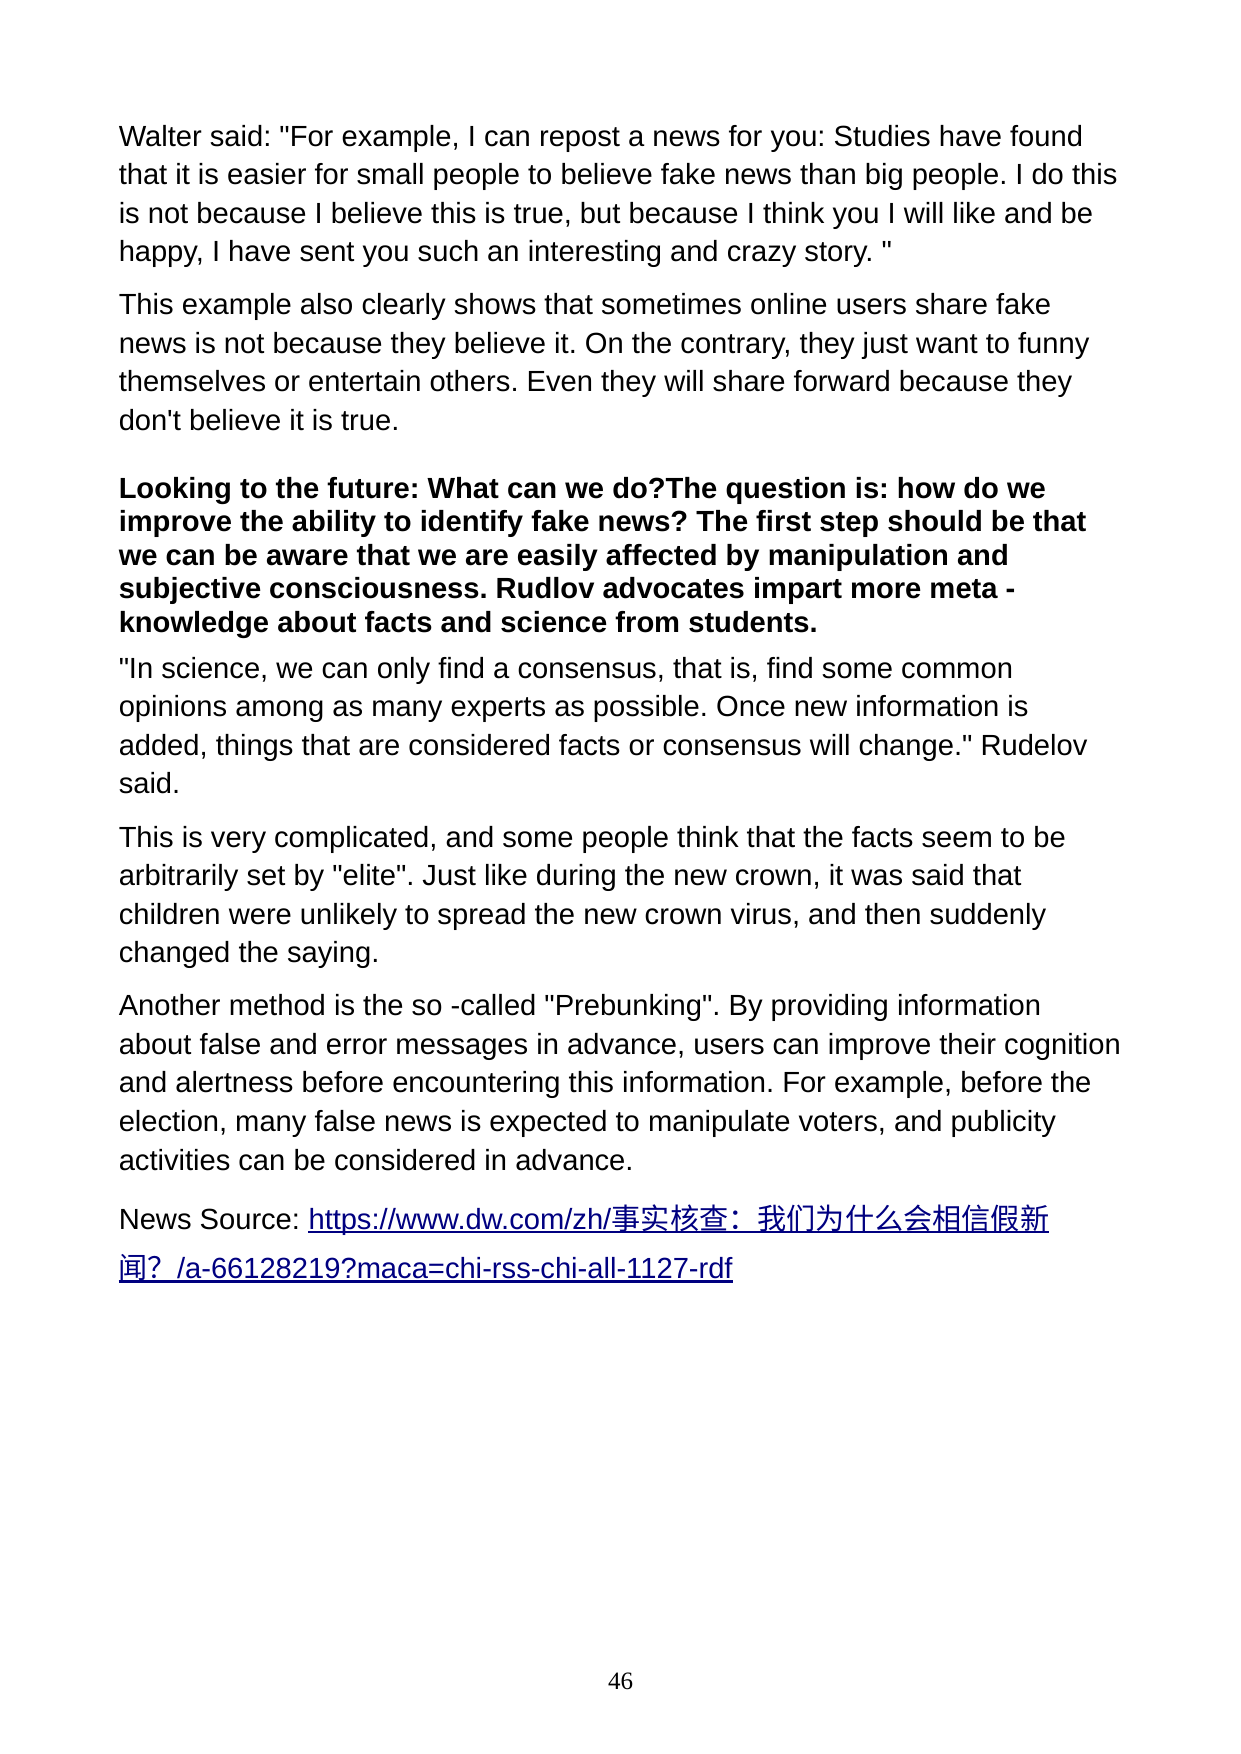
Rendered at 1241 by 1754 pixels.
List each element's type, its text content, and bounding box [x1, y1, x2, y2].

text Another method is the so -called "Prebunking". By providing information about false and error messages in advance, users can improve their cognition and alertness before encountering this information. For example, before the election, many false news is expected to manipulate voters, and publicity activities can be considered in advance. [118, 988, 1122, 1176]
text This is very complicated, and some people think that the facts seem to be arbitrarily set by "elite". Just like during the new crown, it was said that children were unlikely to spread the new crown virus, and then suddenly changed the saying. [118, 819, 1122, 969]
text This example also clearly shows that sometimes online users share fake news is not because they believe it. On the contrary, they just want to funny themselves or entertain others. Even they will share forward because they don't believe it is true. [118, 287, 1122, 436]
text News Source: https://www.dw.com/zh/事实核查：我们为什么会相信假新闻？/a-66128219?maca=chi-rss-chi-all-1127-rdf [118, 1196, 1122, 1286]
text "In science, we can only find a consensus, that is, find some common opinions among as many experts as possible. Once new information is added, things that are considered facts or consensus will change." Rudelov said. [118, 651, 1122, 800]
text Walter said: "For example, I can repost a news for you: Studies have found that it is easier for small people to believe fake news than big people. I do this is not because I believe this is true, but because I think you I will like and be happy, I have sent you such an interesting and crazy story. " [118, 118, 1122, 268]
subtitle Looking to the future: What can we do?The question is: how do we improve the ability to identify fake news? The first step should be that we can be aware that we are easily affected by manipulation and subjective consciousness. Rudlov advocates impart more meta -knowledge about facts and science from students. [118, 471, 1122, 638]
